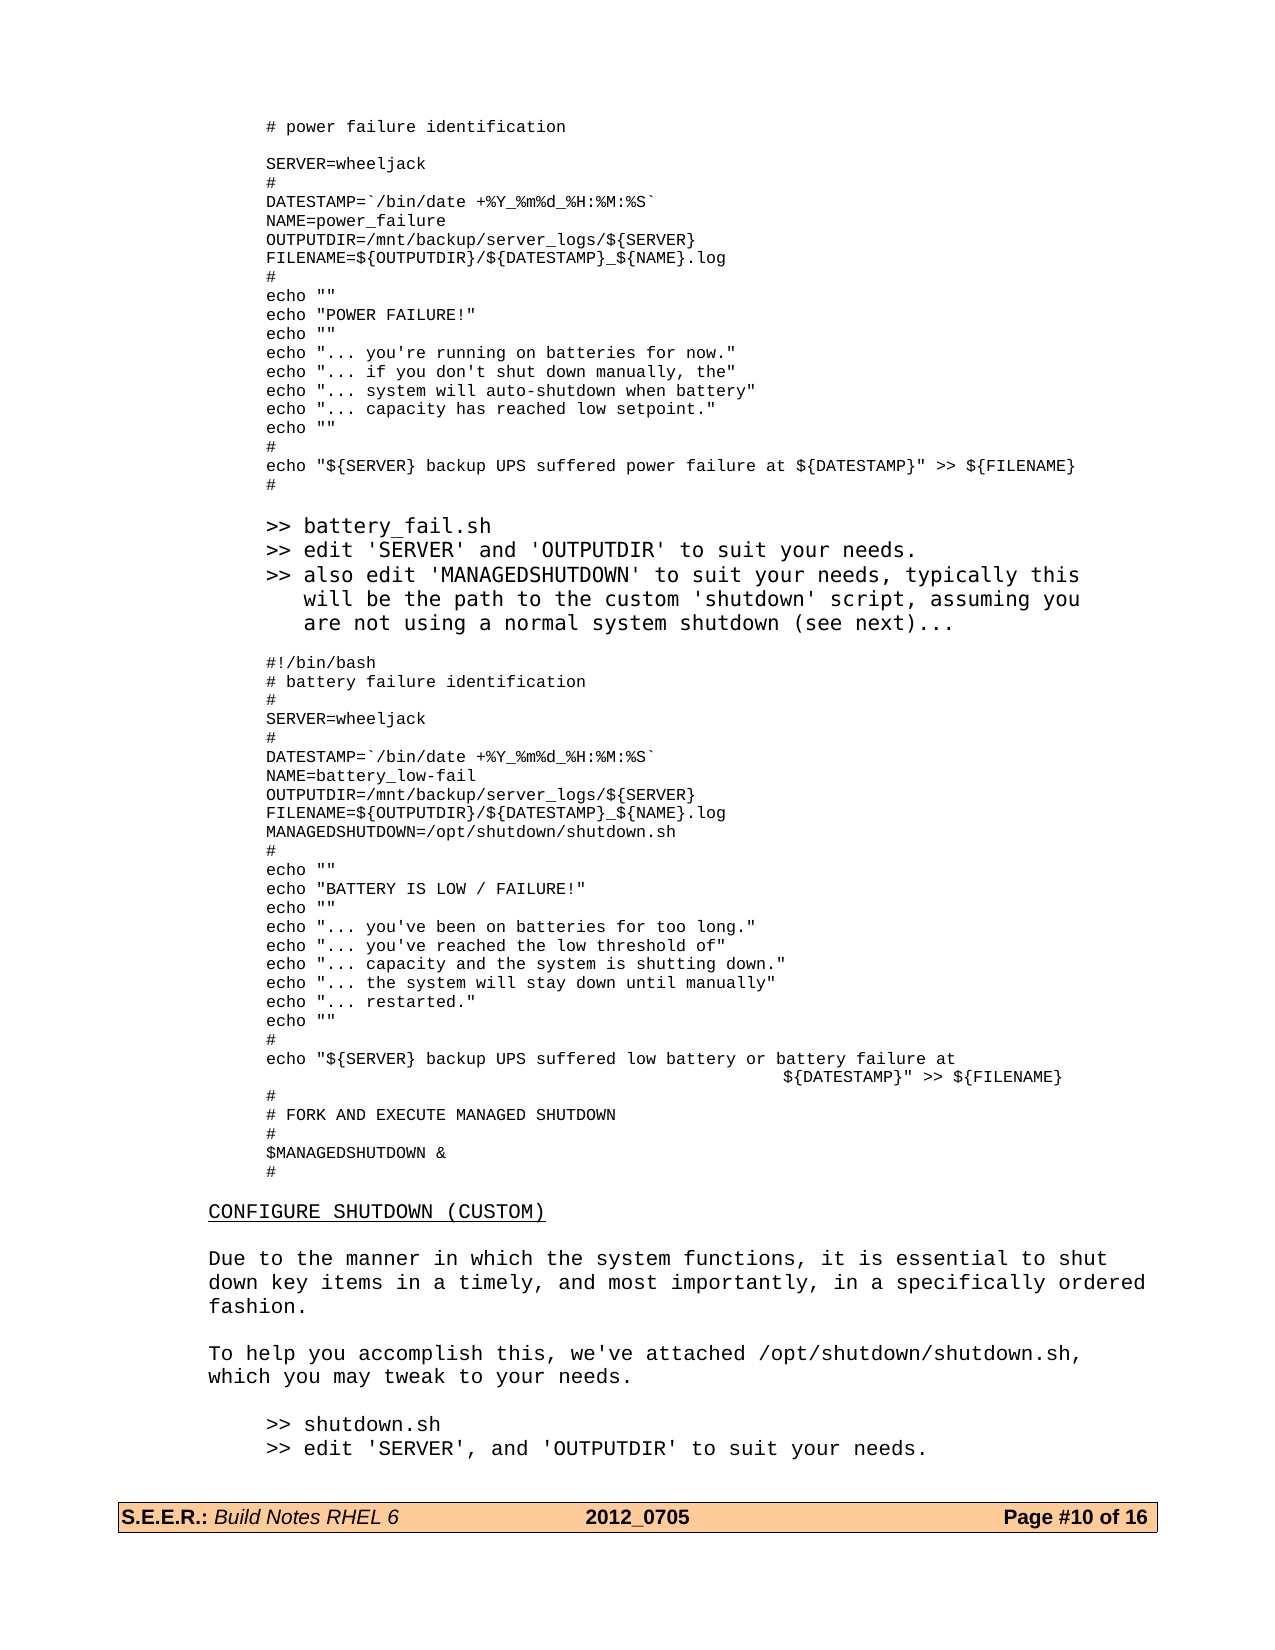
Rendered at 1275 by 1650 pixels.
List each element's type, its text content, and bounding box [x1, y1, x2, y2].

text # [118, 1163, 1157, 1182]
text NAME=power_failure [118, 212, 1157, 231]
text >> also edit 'MANAGEDSHUTDOWN' to suit your needs, typically this [118, 563, 1157, 587]
text echo "... you've reached the low threshold of" [118, 937, 1157, 956]
text CONFIGURE SHUTDOWN (CUSTOM) [208, 1201, 1157, 1225]
text DATESTAMP=`/bin/date +%Y_%m%d_%H:%M:%S` [118, 193, 1157, 212]
text echo "POWER FAILURE!" [118, 307, 1157, 326]
text echo "" [118, 899, 1157, 918]
text will be the path to the custom 'shutdown' script, assuming you [118, 587, 1157, 611]
text # [118, 1088, 1157, 1107]
text SERVER=wheeljack [118, 156, 1157, 175]
text >> edit 'SERVER' and 'OUTPUTDIR' to suit your needs. [118, 538, 1157, 563]
text echo "BATTERY IS LOW / FAILURE!" [118, 881, 1157, 899]
text >> shutdown.sh [118, 1414, 1157, 1437]
text # [118, 1031, 1157, 1050]
text # [118, 269, 1157, 288]
text echo "... restarted." [118, 994, 1157, 1012]
text OUTPUTDIR=/mnt/backup/server_logs/${SERVER} [118, 231, 1157, 250]
text #!/bin/bash [118, 654, 1157, 673]
text echo "... capacity has reached low setpoint." [118, 401, 1157, 420]
text To help you accomplish this, we've attached /opt/shutdown/shutdown.sh, which you may tweak to your needs. [208, 1343, 1157, 1390]
text echo "" [118, 326, 1157, 344]
text DATESTAMP=`/bin/date +%Y_%m%d_%H:%M:%S` [118, 748, 1157, 767]
text echo "... if you don't shut down manually, the" [118, 363, 1157, 382]
text echo "" [118, 420, 1157, 439]
text SERVER=wheeljack [118, 711, 1157, 730]
text echo "" [118, 288, 1157, 307]
text echo "... capacity and the system is shutting down." [118, 956, 1157, 975]
text echo "" [118, 862, 1157, 881]
text # [118, 843, 1157, 862]
text Due to the manner in which the system functions, it is essential to shut down key items in a timely, and most importantly, in a specifically ordered fashion. [208, 1248, 1157, 1319]
text # battery failure identification [118, 673, 1157, 692]
text are not using a normal system shutdown (see next)... [118, 611, 1157, 635]
text ${DATESTAMP}" >> ${FILENAME} [118, 1069, 1157, 1088]
text echo "... the system will stay down until manually" [118, 975, 1157, 994]
text NAME=battery_low-fail [118, 767, 1157, 786]
text echo "... you've been on batteries for too long." [118, 918, 1157, 937]
text # power failure identification [118, 118, 1157, 137]
text # [118, 175, 1157, 193]
text OUTPUTDIR=/mnt/backup/server_logs/${SERVER} [118, 786, 1157, 805]
text FILENAME=${OUTPUTDIR}/${DATESTAMP}_${NAME}.log [118, 805, 1157, 824]
text # [118, 1126, 1157, 1144]
text echo "" [118, 1012, 1157, 1031]
text >> edit 'SERVER', and 'OUTPUTDIR' to suit your needs. [118, 1437, 1157, 1461]
text # [118, 476, 1157, 495]
text echo "... you're running on batteries for now." [118, 344, 1157, 363]
text echo "${SERVER} backup UPS suffered low battery or battery failure at [118, 1050, 1157, 1069]
text # FORK AND EXECUTE MANAGED SHUTDOWN [118, 1107, 1157, 1126]
text >> battery_fail.sh [118, 514, 1157, 538]
text FILENAME=${OUTPUTDIR}/${DATESTAMP}_${NAME}.log [118, 250, 1157, 269]
text echo "${SERVER} backup UPS suffered power failure at ${DATESTAMP}" >> ${FILENAME} [118, 457, 1157, 476]
text echo "... system will auto-shutdown when battery" [118, 382, 1157, 401]
text $MANAGEDSHUTDOWN & [118, 1144, 1157, 1163]
text # [118, 439, 1157, 457]
text # [118, 730, 1157, 748]
text # [118, 692, 1157, 711]
text MANAGEDSHUTDOWN=/opt/shutdown/shutdown.sh [118, 824, 1157, 843]
